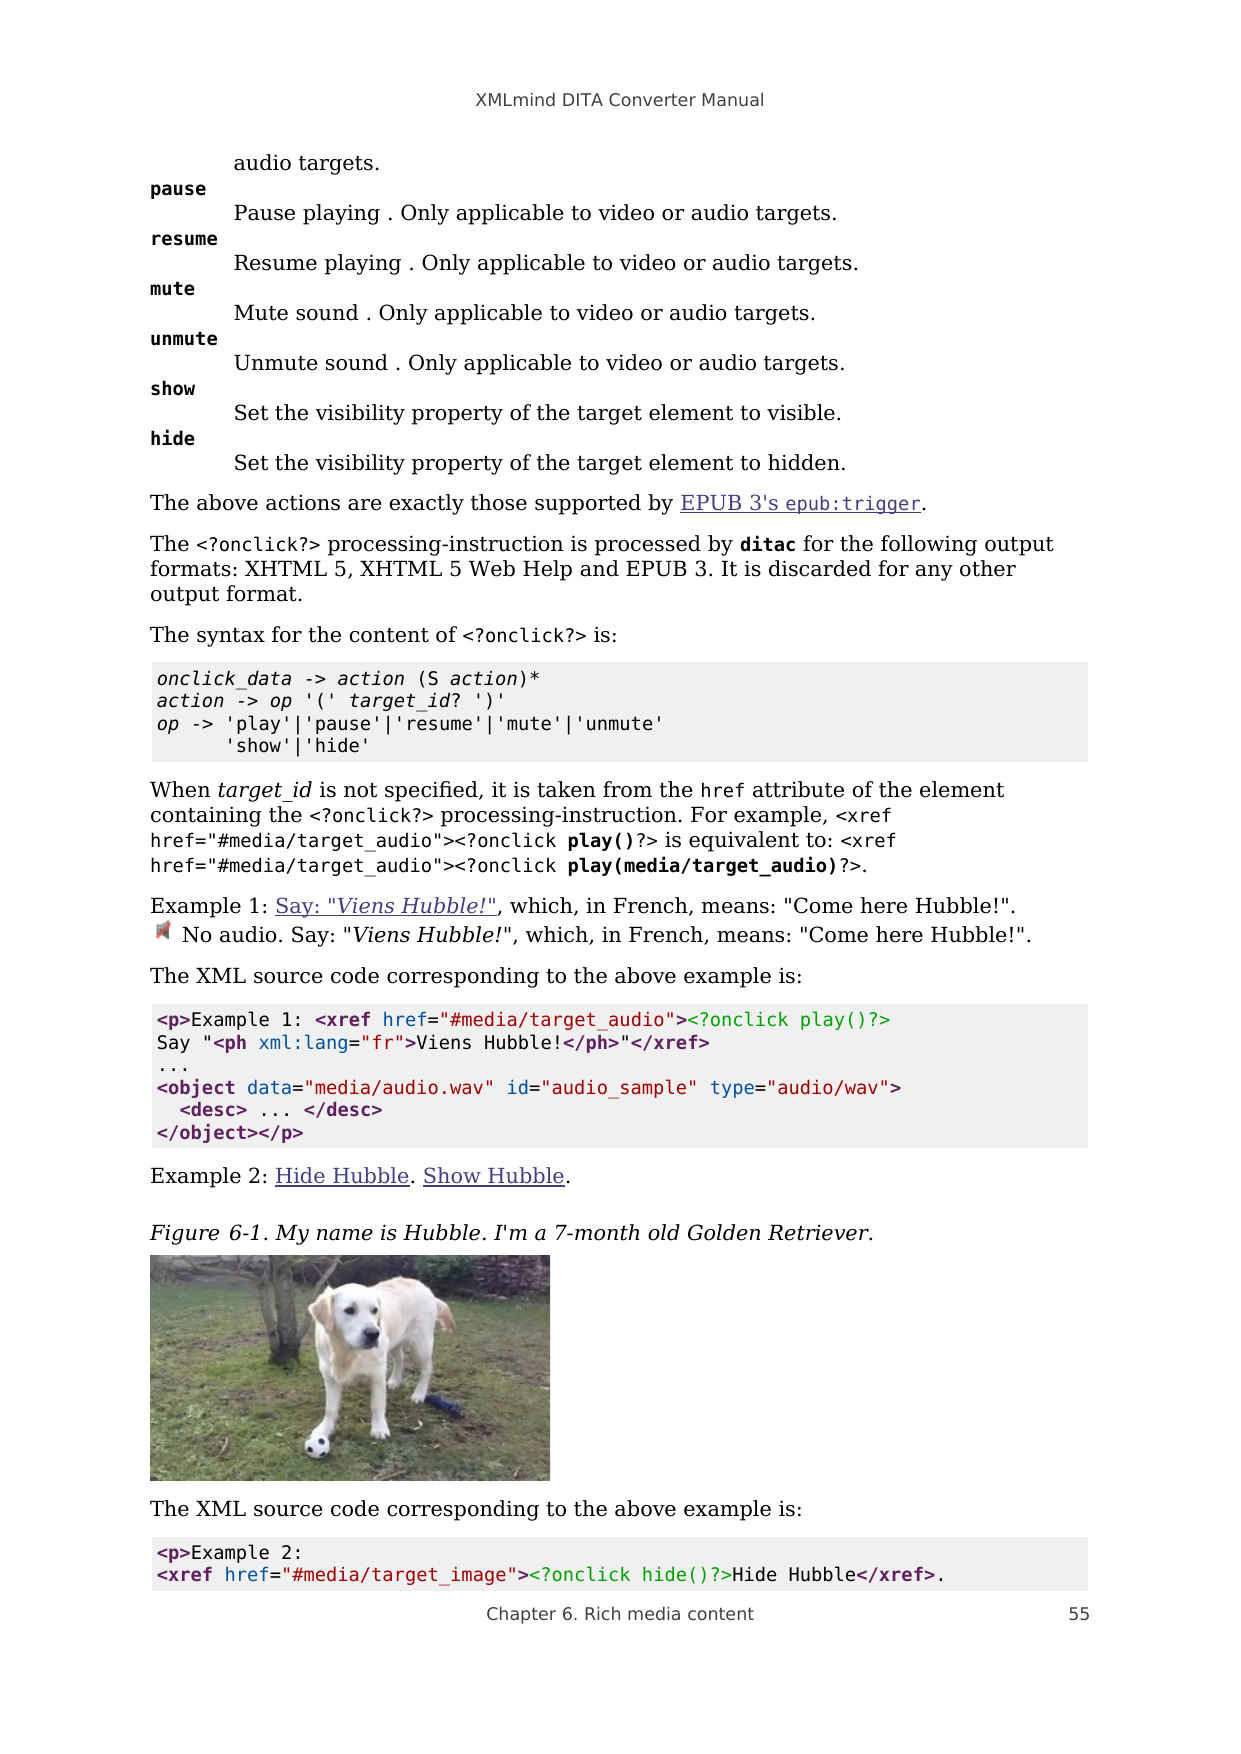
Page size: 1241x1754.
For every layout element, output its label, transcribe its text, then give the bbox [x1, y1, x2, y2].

text <p>Example 1: <xref href="#media/target_audio"><?onclick play()?> Say "<ph xml:lang="fr">Viens Hubble!</ph>"</xref> ... <object data="media/audio.wav" id="audio_sample" type="audio/wav"> <desc> ... </desc> </object></p> [152, 1004, 1088, 1148]
text The XML source code corresponding to the above example is: [150, 1496, 1090, 1521]
text Pause playing . Only applicable to video or audio targets. [233, 200, 1090, 225]
text Resume playing . Only applicable to video or audio targets. [233, 250, 1090, 275]
text Unmute sound . Only applicable to video or audio targets. [233, 350, 1090, 375]
text resume [150, 225, 1090, 250]
text Set the visibility property of the target element to hidden. [233, 450, 1090, 475]
text The above actions are exactly those supported by EPUB 3's epub:trigger. [150, 491, 1090, 516]
picture [150, 1255, 550, 1481]
text The syntax for the content of <?onclick?> is: [150, 622, 1090, 647]
text <p>Example 2: <xref href="#media/target_image"><?onclick hide()?>Hide Hubble</xref>. [152, 1537, 1088, 1591]
text The XML source code corresponding to the above example is: [150, 963, 1090, 988]
text hide [150, 425, 1090, 450]
text When target_id is not specified, it is taken from the href attribute of the element containing the <?onclick?> processing-instruction. For example, <xref href="#media/target_audio"><?onclick play()?> is equivalent to: <xref href="#media/target_audio"><?onclick play(media/target_audio)?>. [150, 777, 1090, 877]
text Set the visibility property of the target element to visible. [233, 400, 1090, 425]
text Figure 6-1. My name is Hubble. I'm a 7-month old Golden Retriever. [150, 1220, 1090, 1245]
text pause [150, 175, 1090, 200]
text audio targets. [233, 150, 1090, 175]
text Example 2: Hide Hubble. Show Hubble. [150, 1164, 1090, 1189]
text Mute sound . Only applicable to video or audio targets. [233, 300, 1090, 325]
picture [150, 917, 175, 943]
text No audio. Say: "Viens Hubble!", which, in French, means: "Come here Hubble!". [150, 918, 1090, 948]
text unmute [150, 325, 1090, 350]
text mute [150, 275, 1090, 300]
text Example 1: Say: "Viens Hubble!", which, in French, means: "Come here Hubble!". [150, 893, 1090, 918]
text onclick_data -> action (S action)* action -> op '(' target_id? ')' op -> 'play'|'pause'|'resume'|'mute'|'unmute' 'show'|'hide' [152, 662, 1088, 762]
text show [150, 375, 1090, 400]
text The <?onclick?> processing-instruction is processed by ditac for the following output formats: XHTML 5, XHTML 5 Web Help and EPUB 3. It is discarded for any other output format. [150, 531, 1090, 606]
